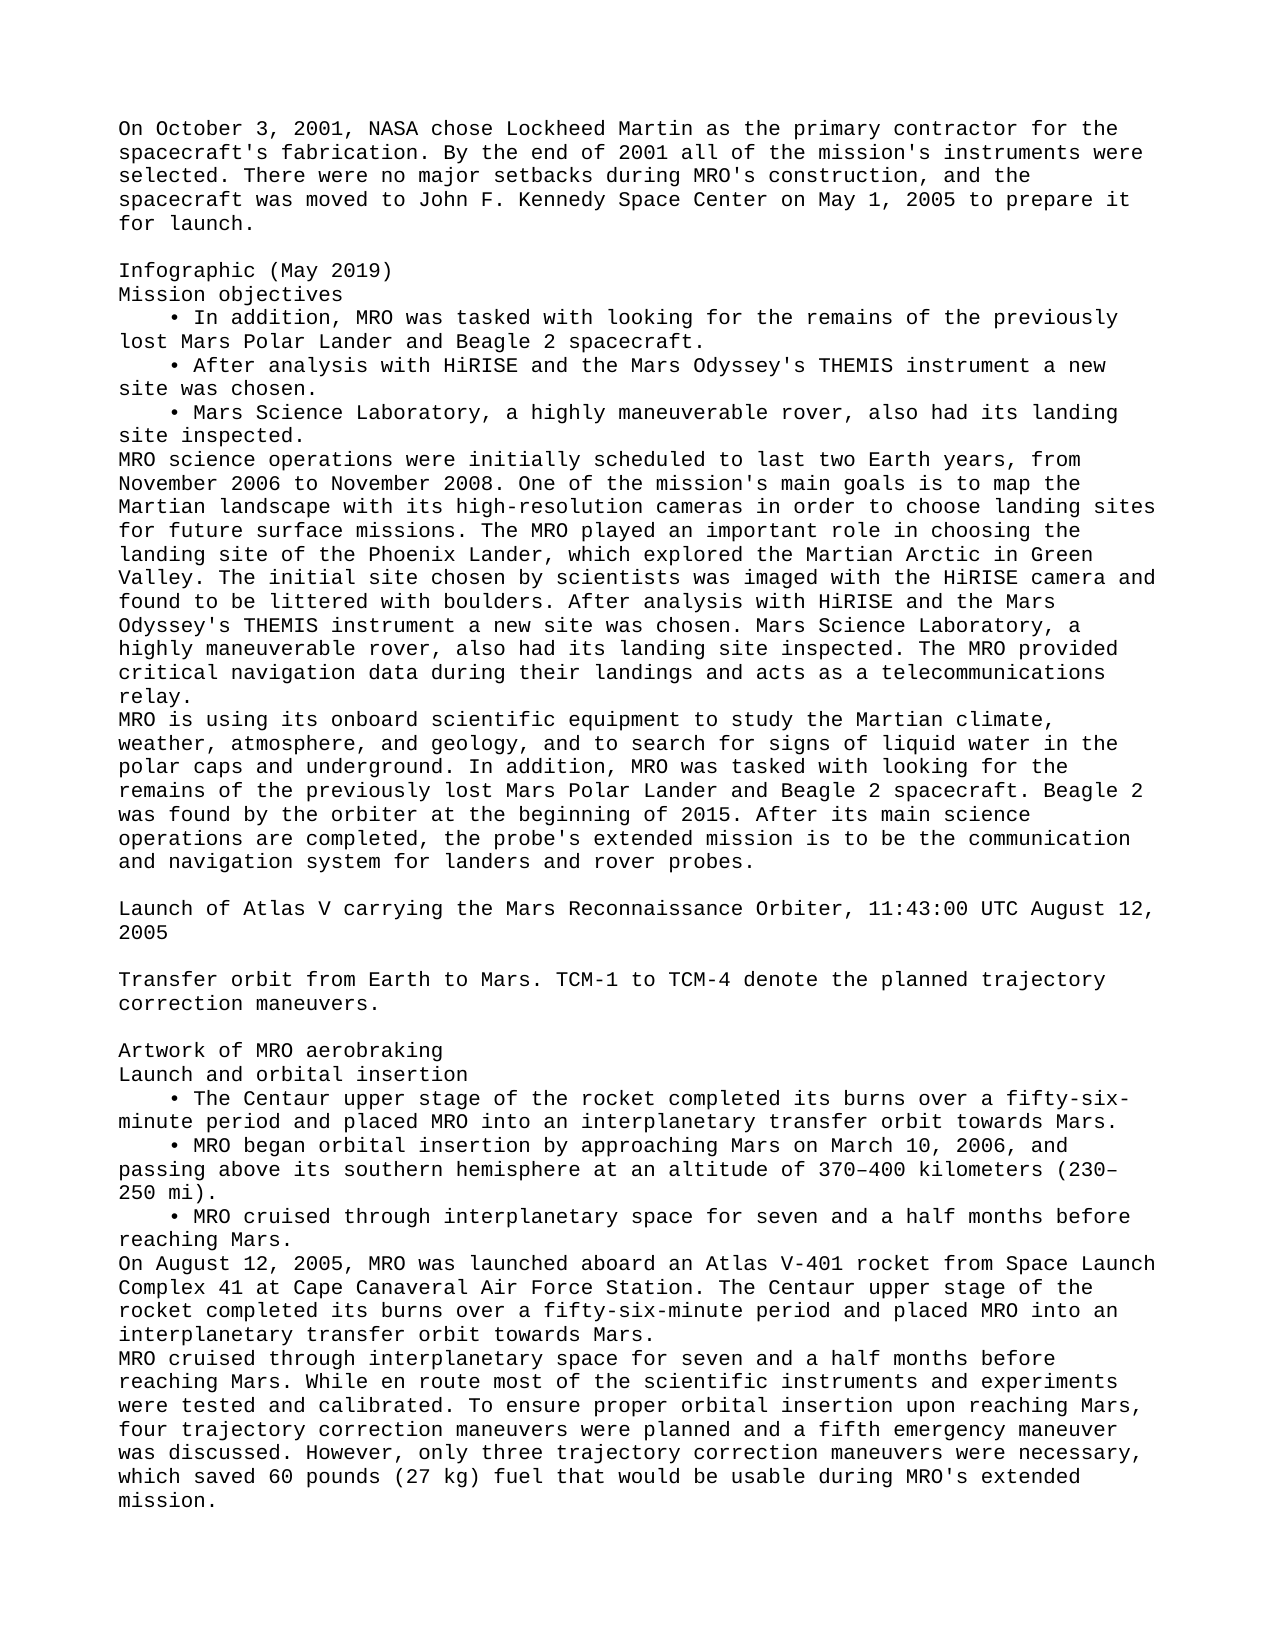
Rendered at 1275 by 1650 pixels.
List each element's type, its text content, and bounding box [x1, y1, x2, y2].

text • MRO cruised through interplanetary space for seven and a half months before reaching Mars. [118, 1206, 1157, 1253]
text Artwork of MRO aerobraking [118, 1040, 1157, 1064]
text On August 12, 2005, MRO was launched aboard an Atlas V-401 rocket from Space Launch Complex 41 at Cape Canaveral Air Force Station. The Centaur upper stage of the rocket completed its burns over a fifty-six-minute period and placed MRO into an interplanetary transfer orbit towards Mars. [118, 1253, 1157, 1348]
text MRO is using its onboard scientific equipment to study the Martian climate, weather, atmosphere, and geology, and to search for signs of liquid water in the polar caps and underground. In addition, MRO was tasked with looking for the remains of the previously lost Mars Polar Lander and Beagle 2 spacecraft. Beagle 2 was found by the orbiter at the beginning of 2015. After its main science operations are completed, the probe's extended mission is to be the communication and navigation system for landers and rover probes. [118, 709, 1157, 875]
text Infographic (May 2019) [118, 260, 1157, 284]
text Transfer orbit from Earth to Mars. TCM-1 to TCM-4 denote the planned trajectory correction maneuvers. [118, 969, 1157, 1017]
text • Mars Science Laboratory, a highly maneuverable rover, also had its landing site inspected. [118, 402, 1157, 449]
text MRO cruised through interplanetary space for seven and a half months before reaching Mars. While en route most of the scientific instruments and experiments were tested and calibrated. To ensure proper orbital insertion upon reaching Mars, four trajectory correction maneuvers were planned and a fifth emergency maneuver was discussed. However, only three trajectory correction maneuvers were necessary, which saved 60 pounds (27 kg) fuel that would be usable during MRO's extended mission. [118, 1348, 1157, 1513]
text • The Centaur upper stage of the rocket completed its burns over a fifty-six-minute period and placed MRO into an interplanetary transfer orbit towards Mars. [118, 1088, 1157, 1135]
text • MRO began orbital insertion by approaching Mars on March 10, 2006, and passing above its southern hemisphere at an altitude of 370–400 kilometers (230–250 mi). [118, 1135, 1157, 1206]
text On October 3, 2001, NASA chose Lockheed Martin as the primary contractor for the spacecraft's fabrication. By the end of 2001 all of the mission's instruments were selected. There were no major setbacks during MRO's construction, and the spacecraft was moved to John F. Kennedy Space Center on May 1, 2005 to prepare it for launch. [118, 118, 1157, 236]
text Launch and orbital insertion [118, 1064, 1157, 1088]
text • After analysis with HiRISE and the Mars Odyssey's THEMIS instrument a new site was chosen. [118, 354, 1157, 402]
text Mission objectives [118, 284, 1157, 307]
text • In addition, MRO was tasked with looking for the remains of the previously lost Mars Polar Lander and Beagle 2 spacecraft. [118, 307, 1157, 354]
text Launch of Atlas V carrying the Mars Reconnaissance Orbiter, 11:43:00 UTC August 12, 2005 [118, 898, 1157, 946]
text MRO science operations were initially scheduled to last two Earth years, from November 2006 to November 2008. One of the mission's main goals is to map the Martian landscape with its high-resolution cameras in order to choose landing sites for future surface missions. The MRO played an important role in choosing the landing site of the Phoenix Lander, which explored the Martian Arctic in Green Valley. The initial site chosen by scientists was imaged with the HiRISE camera and found to be littered with boulders. After analysis with HiRISE and the Mars Odyssey's THEMIS instrument a new site was chosen. Mars Science Laboratory, a highly maneuverable rover, also had its landing site inspected. The MRO provided critical navigation data during their landings and acts as a telecommunications relay. [118, 449, 1157, 709]
